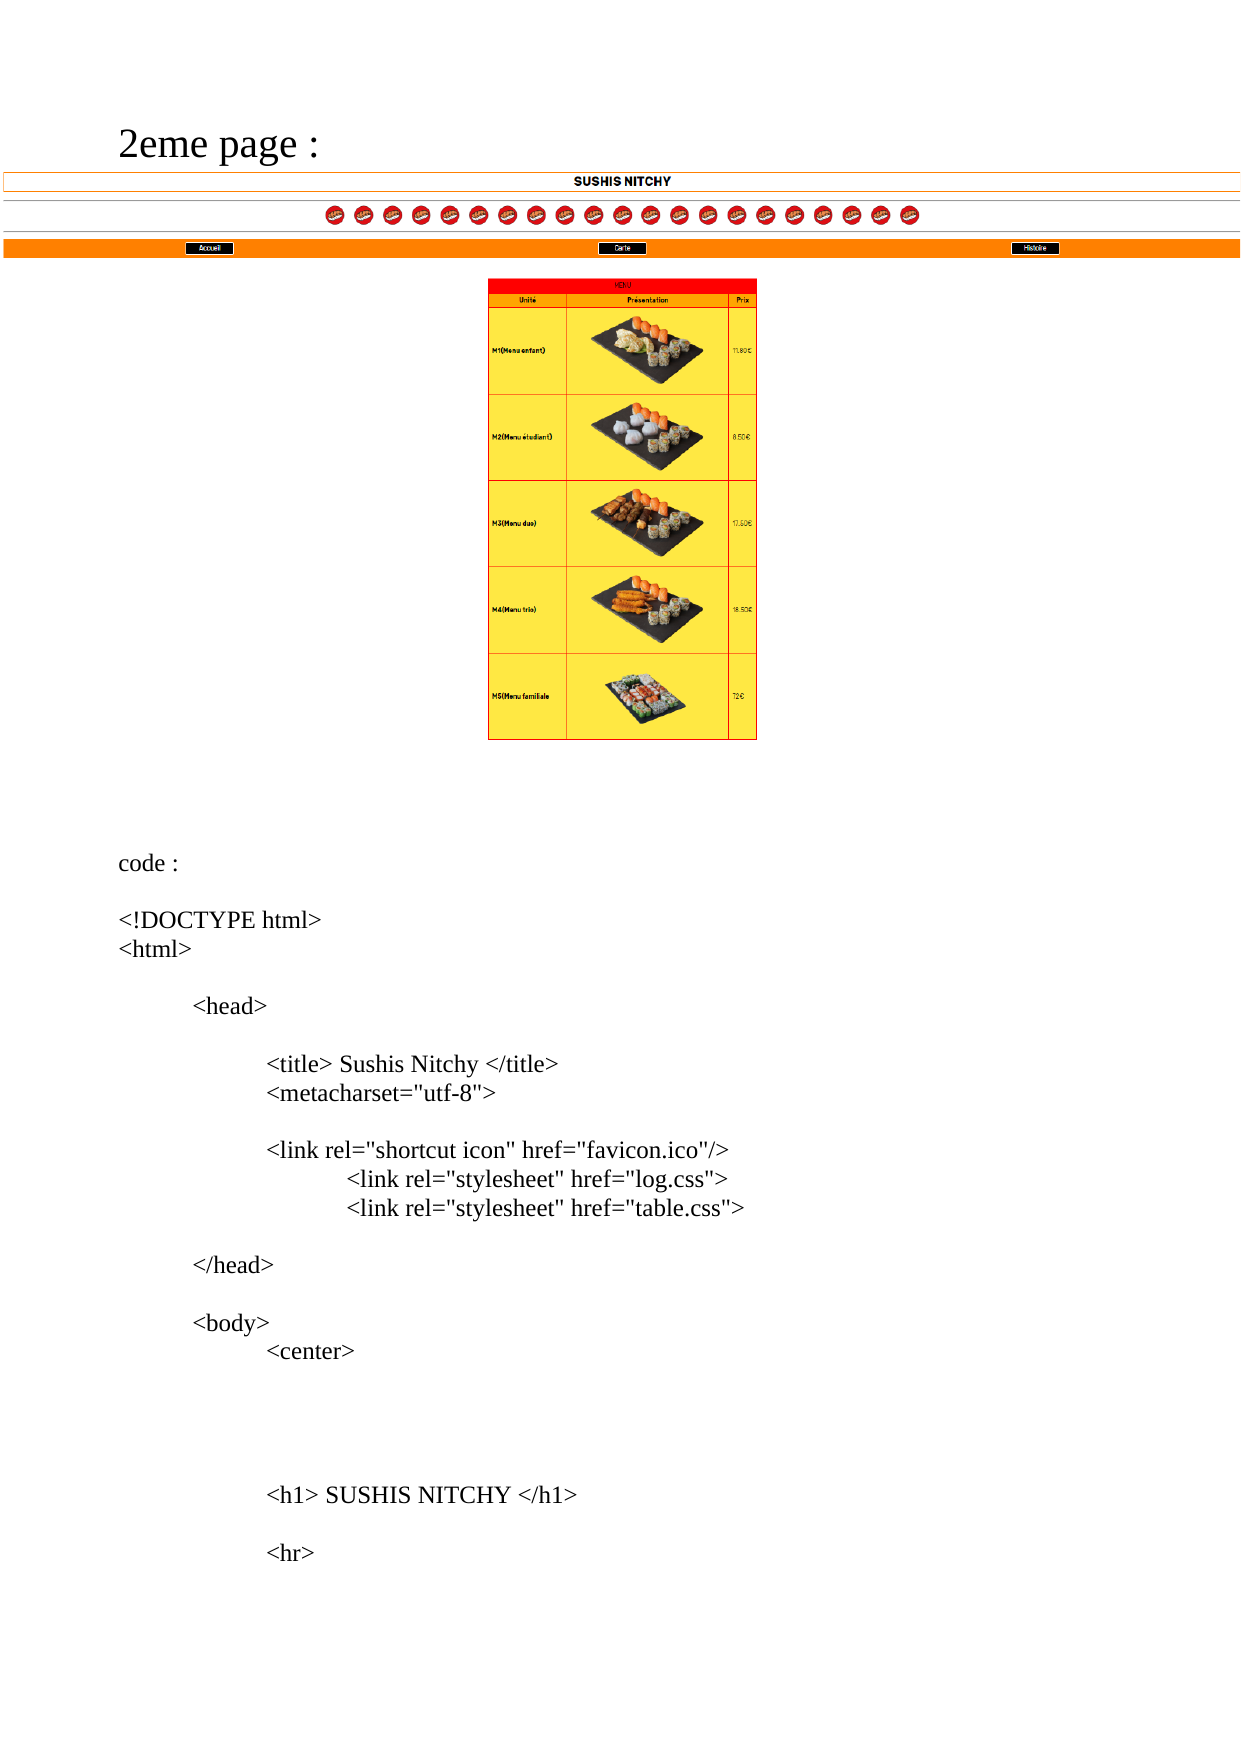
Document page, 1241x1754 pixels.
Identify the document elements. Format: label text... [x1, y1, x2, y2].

text 2eme page : [118, 118, 1122, 166]
text <title> Sushis Nitchy </title> [118, 1049, 1122, 1078]
text code : [118, 848, 1122, 876]
text <html> [118, 934, 1122, 963]
text <link rel="stylesheet" href="log.css"> [118, 1164, 1122, 1193]
text <hr> [118, 1538, 1122, 1566]
text <link rel="shortcut icon" href="favicon.ico"/> [118, 1135, 1122, 1164]
text <head> [118, 991, 1122, 1020]
text <center> [118, 1336, 1122, 1365]
text <h1> SUSHIS NITCHY </h1> [118, 1480, 1122, 1509]
text </head> [118, 1250, 1122, 1279]
picture [0, 166, 1241, 752]
text <link rel="stylesheet" href="table.css"> [118, 1193, 1122, 1221]
text <!DOCTYPE html> [118, 905, 1122, 934]
text <body> [118, 1308, 1122, 1336]
text <metacharset="utf-8"> [118, 1078, 1122, 1106]
